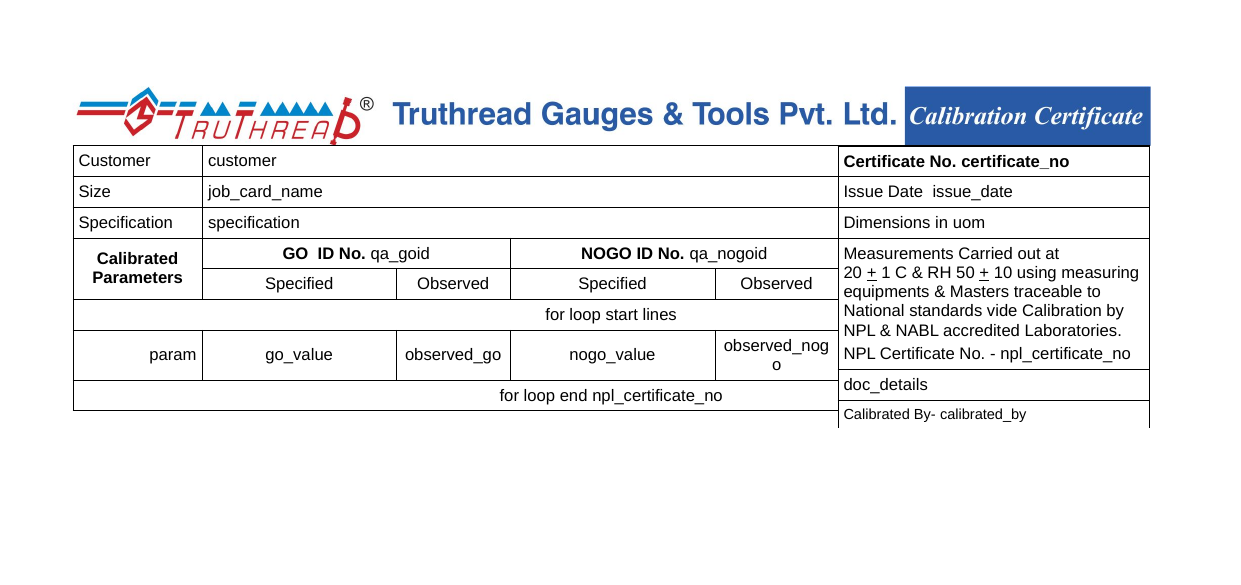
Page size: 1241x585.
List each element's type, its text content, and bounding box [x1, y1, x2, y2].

table_cell param [74, 331, 202, 380]
table_header customer [203, 146, 838, 176]
table_cell for loop end npl_certificate_no [74, 381, 838, 410]
table_cell go_value [203, 331, 396, 380]
table_cell Measurements Carried out at 20 + 1 C & RH 50 + 10 using measuring equipments & Masters traceable to National standards vide Calibration by NPL & NABL accredited Laboratories. NPL Certificate No. - npl_certificate_no [839, 239, 1149, 369]
table_cell for loop start lines [74, 300, 838, 330]
table_cell Specification [74, 208, 202, 238]
table_header Certificate No. certificate_no [839, 147, 1149, 176]
table_cell Dimensions in uom [839, 208, 1149, 238]
picture [72, 86, 1151, 146]
table_cell Issue Date issue_date [839, 177, 1149, 207]
table_cell Specified [511, 269, 715, 299]
table_cell observed_go [397, 331, 510, 380]
table_cell nogo_value [511, 331, 715, 380]
table_cell Specified [203, 269, 396, 299]
table_cell observed_nogo [716, 331, 838, 380]
table_header Customer [74, 146, 202, 176]
table_cell GO ID No. qa_goid [203, 239, 510, 268]
table_cell Observed [397, 269, 510, 299]
table_cell Calibrated By- calibrated_by [839, 401, 1149, 428]
table_cell Calibrated Parameters [74, 239, 202, 299]
table_cell doc_details [839, 370, 1149, 400]
table_cell Size [74, 177, 202, 207]
table_cell NOGO ID No. qa_nogoid [511, 239, 838, 268]
table_cell Observed [716, 269, 838, 299]
table_cell specification [203, 208, 838, 238]
table_cell job_card_name [203, 177, 838, 207]
